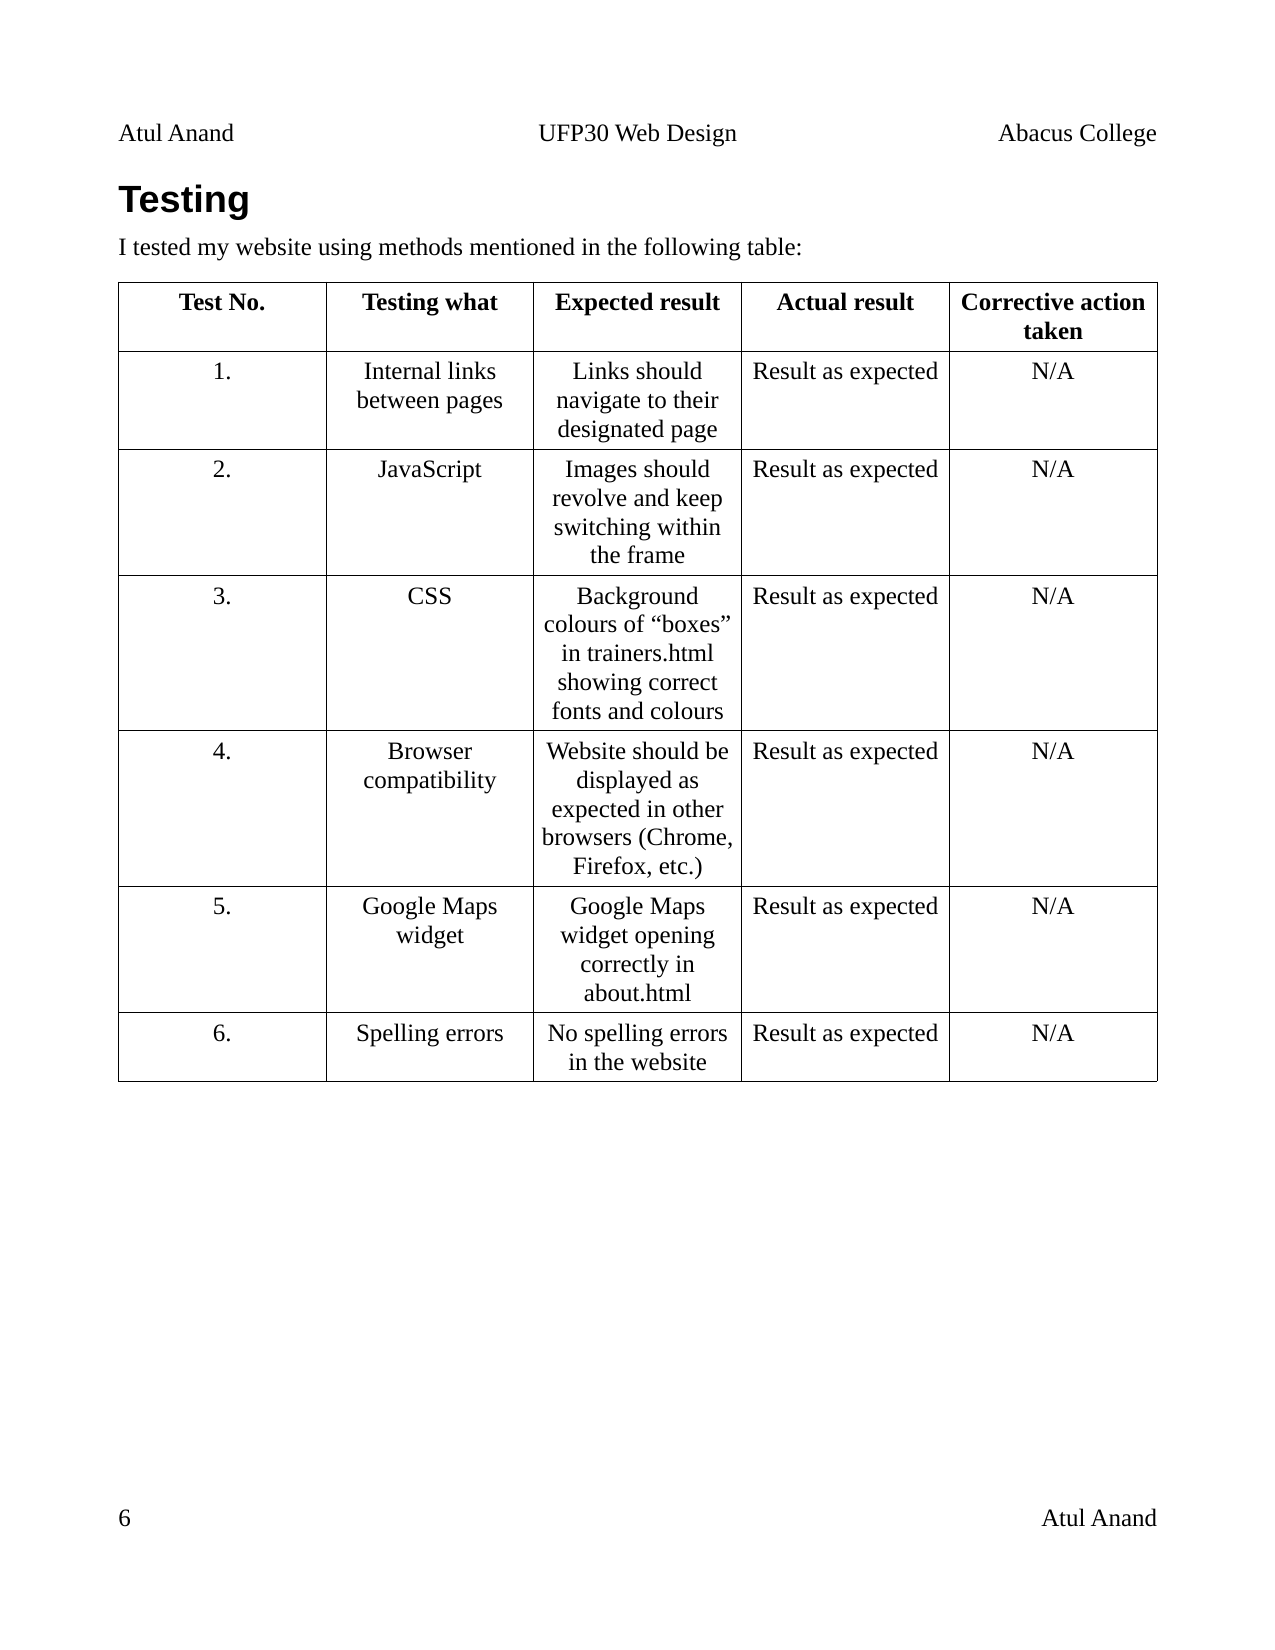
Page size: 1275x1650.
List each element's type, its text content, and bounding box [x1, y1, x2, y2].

table_cell Background colours of “boxes” in trainers.html showing correct fonts and colours [534, 576, 741, 730]
table_cell Google Maps widget [327, 887, 533, 1012]
table_cell No spelling errors in the website [534, 1013, 741, 1081]
table_header Actual result [742, 283, 949, 351]
table_cell 2. [119, 450, 326, 575]
table_header Test No. [119, 283, 326, 351]
table_cell Website should be displayed as expected in other browsers (Chrome, Firefox, etc.) [534, 731, 741, 886]
text I tested my website using methods mentioned in the following table: [118, 232, 1157, 261]
table_cell Spelling errors [327, 1013, 533, 1081]
table_cell N/A [950, 576, 1157, 730]
table_cell Result as expected [742, 1013, 949, 1081]
table_cell Result as expected [742, 352, 949, 448]
table_cell N/A [950, 352, 1157, 448]
table_cell 3. [119, 576, 326, 730]
table_cell 4. [119, 731, 326, 886]
table_header Expected result [534, 283, 741, 351]
table_header Corrective action taken [950, 283, 1157, 351]
subtitle Testing [118, 176, 1157, 220]
table_cell Result as expected [742, 450, 949, 575]
table_cell Result as expected [742, 576, 949, 730]
table_cell 5. [119, 887, 326, 1012]
table_cell Images should revolve and keep switching within the frame [534, 450, 741, 575]
table_cell 6. [119, 1013, 326, 1081]
table_cell N/A [950, 887, 1157, 1012]
table_cell N/A [950, 731, 1157, 886]
table_cell CSS [327, 576, 533, 730]
table_cell Result as expected [742, 731, 949, 886]
table_cell JavaScript [327, 450, 533, 575]
table_cell N/A [950, 1013, 1157, 1081]
table_cell N/A [950, 450, 1157, 575]
table_cell Browser compatibility [327, 731, 533, 886]
table_cell Result as expected [742, 887, 949, 1012]
table_cell Internal links between pages [327, 352, 533, 448]
table_header Testing what [327, 283, 533, 351]
table_cell 1. [119, 352, 326, 448]
table_cell Links should navigate to their designated page [534, 352, 741, 448]
table_cell Google Maps widget opening correctly in about.html [534, 887, 741, 1012]
